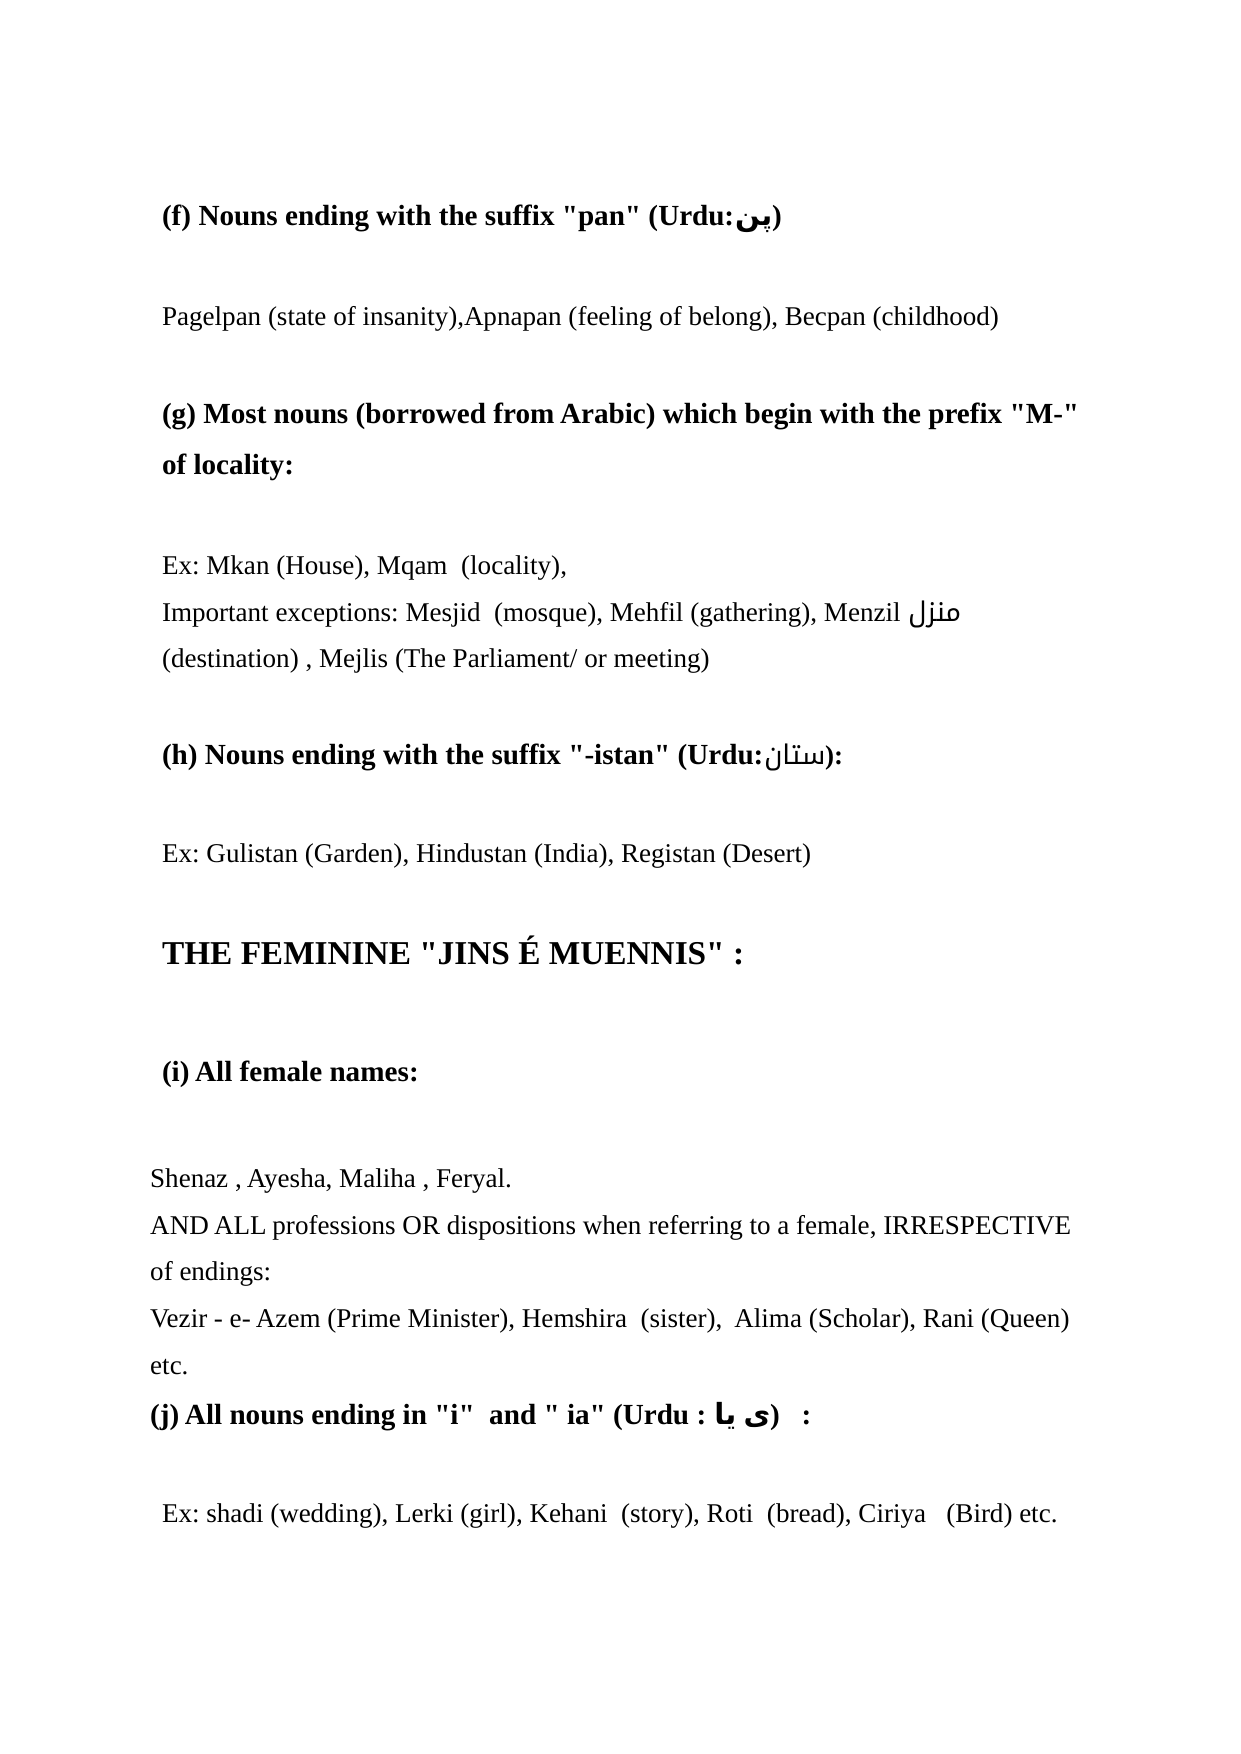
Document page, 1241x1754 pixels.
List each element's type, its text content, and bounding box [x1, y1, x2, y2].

text Ex: Gulistan (Garden), Hindustan (India), Registan (Desert) [162, 790, 1084, 915]
text Ex: Mkan (House), Mqam (locality), Important exceptions: Mesjid (mosque), Mehfil (gathering), Menzil منزل (destination) , Mejlis (The Parliament/ or meeting) (h) Nouns ending with the suffix "-istan" (Urdu:ستان): [162, 500, 1084, 771]
text THE FEMININE "JINS É MUENNIS" : [162, 933, 1084, 971]
text Ex: Alu (potato), Bhalu (teddy bear), Jadu (magic) etc. Important exceptions: Arzu (desire, need), khusbu (fragrance) (f) Nouns ending with the suffix "pan" (Urdu:پن) [162, 150, 1084, 231]
text (g) Most nouns (borrowed from Arabic) which begin with the prefix "M-" of locality: [162, 396, 1084, 480]
text Shenaz , Ayesha, Maliha , Feryal. AND ALL professions OR dispositions when referring to a female, IRRESPECTIVE of endings: Vezir - e- Azem (Prime Minister), Hemshira (sister), Alima (Scholar), Rani (Queen) etc. (j) All nouns ending in "i" and " ia" (Urdu : ی یا) : [150, 1162, 1090, 1430]
list Ex: shadi (wedding), Lerki (girl), Kehani (story), Roti (bread), Ciriya (Bird) etc. [162, 1450, 1084, 1574]
list (i) All female names: [162, 1054, 1084, 1141]
text Pagelpan (state of insanity),Apnapan (feeling of belong), Becpan (childhood) [162, 251, 1084, 378]
